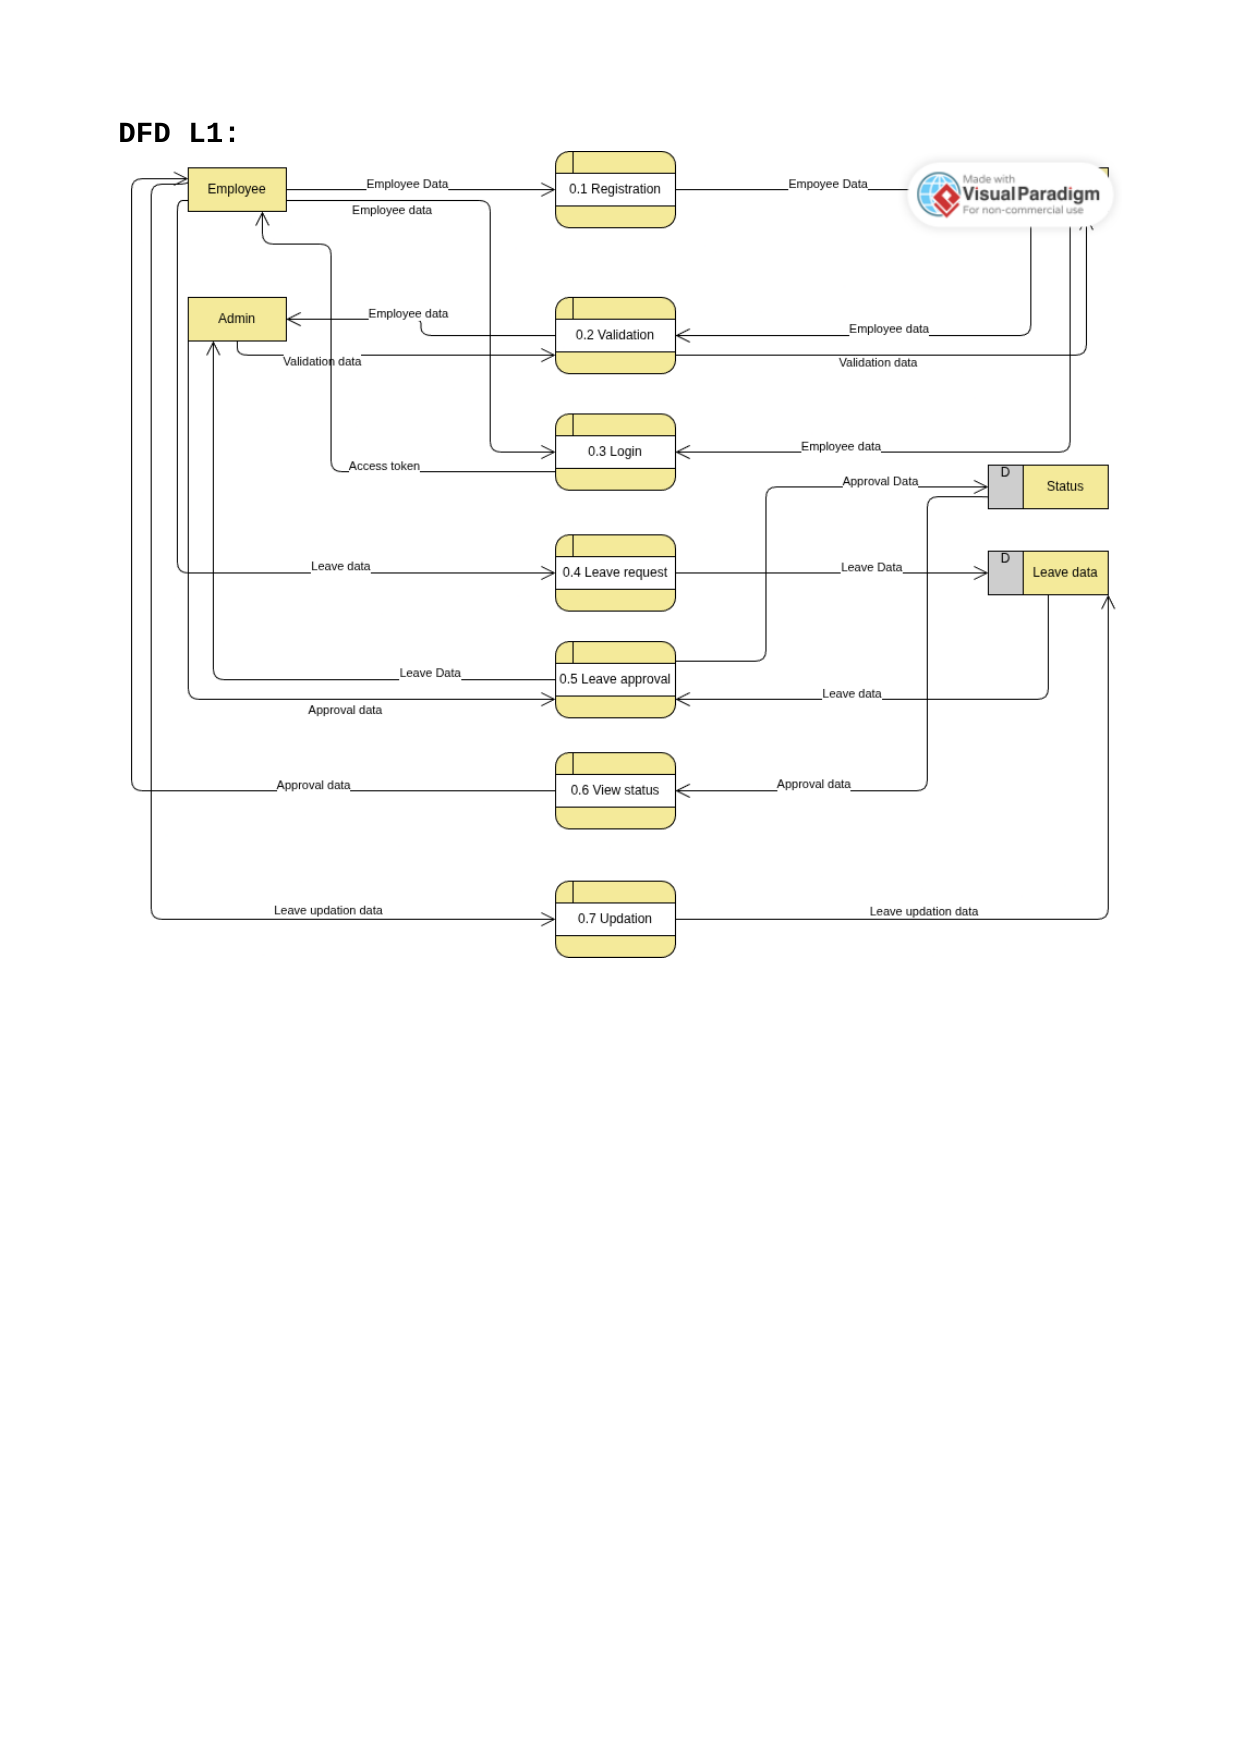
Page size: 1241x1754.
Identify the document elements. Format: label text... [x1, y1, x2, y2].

picture [118, 151, 1123, 958]
text DFD L1: [118, 118, 1122, 151]
